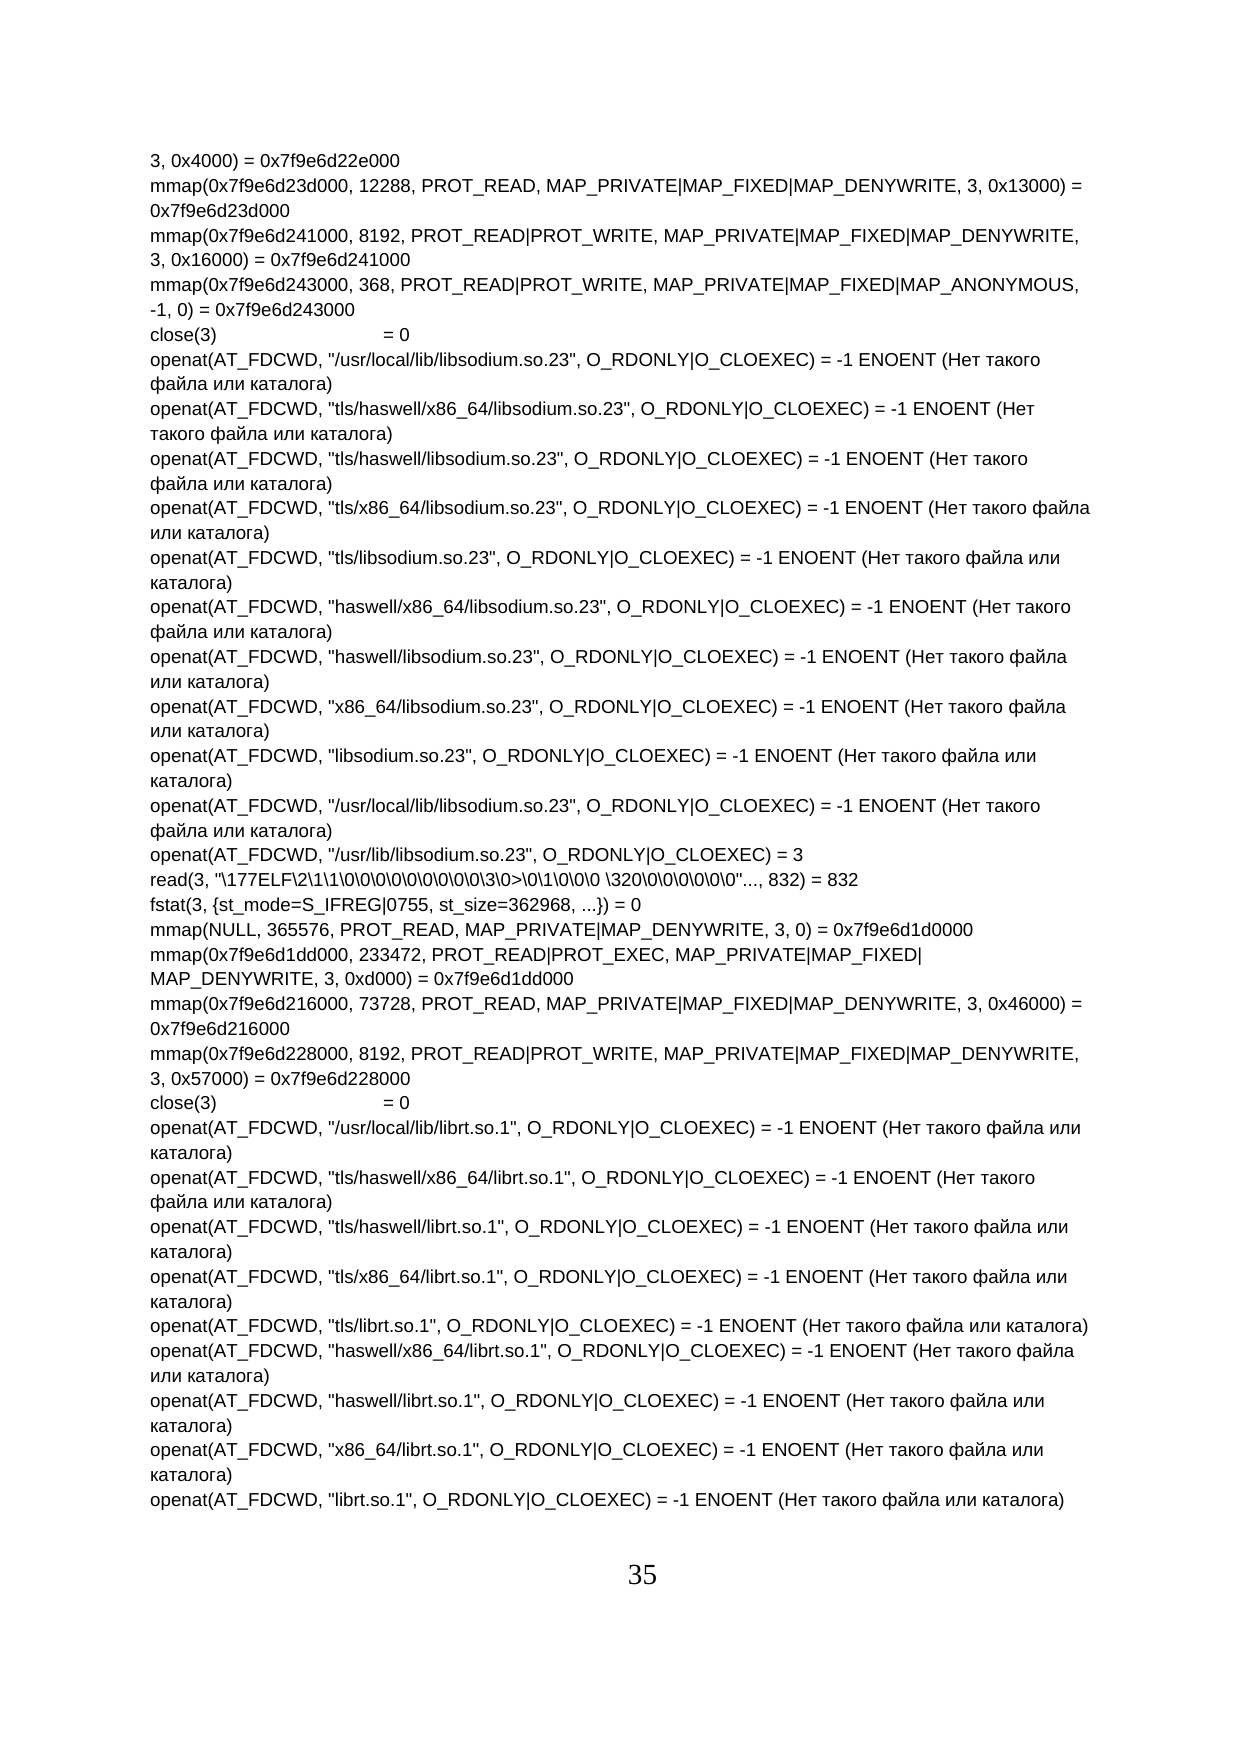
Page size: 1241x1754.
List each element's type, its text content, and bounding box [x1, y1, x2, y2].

text mmap(0x7f9e6d241000, 8192, PROT_READ|PROT_WRITE, MAP_PRIVATE|MAP_FIXED|MAP_DENYWRITE, 3, 0x16000) = 0x7f9e6d241000 [150, 224, 1091, 271]
text 3, 0x4000) = 0x7f9e6d22e000 [150, 150, 1091, 172]
text openat(AT_FDCWD, "tls/x86_64/libsodium.so.23", O_RDONLY|O_CLOEXEC) = -1 ENOENT (Нет такого файла или каталога) [150, 497, 1091, 543]
text openat(AT_FDCWD, "tls/haswell/x86_64/libsodium.so.23", O_RDONLY|O_CLOEXEC) = -1 ENOENT (Нет такого файла или каталога) [150, 398, 1091, 444]
text fstat(3, {st_mode=S_IFREG|0755, st_size=362968, ...}) = 0 [150, 894, 1091, 915]
text openat(AT_FDCWD, "libsodium.so.23", O_RDONLY|O_CLOEXEC) = -1 ENOENT (Нет такого файла или каталога) [150, 745, 1091, 791]
text openat(AT_FDCWD, "x86_64/libsodium.so.23", O_RDONLY|O_CLOEXEC) = -1 ENOENT (Нет такого файла или каталога) [150, 695, 1091, 742]
text openat(AT_FDCWD, "/usr/local/lib/librt.so.1", O_RDONLY|O_CLOEXEC) = -1 ENOENT (Нет такого файла или каталога) [150, 1117, 1091, 1163]
text openat(AT_FDCWD, "tls/haswell/librt.so.1", O_RDONLY|O_CLOEXEC) = -1 ENOENT (Нет такого файла или каталога) [150, 1216, 1091, 1262]
text openat(AT_FDCWD, "haswell/x86_64/librt.so.1", O_RDONLY|O_CLOEXEC) = -1 ENOENT (Нет такого файла или каталога) [150, 1340, 1091, 1386]
text openat(AT_FDCWD, "haswell/librt.so.1", O_RDONLY|O_CLOEXEC) = -1 ENOENT (Нет такого файла или каталога) [150, 1389, 1091, 1436]
text mmap(NULL, 365576, PROT_READ, MAP_PRIVATE|MAP_DENYWRITE, 3, 0) = 0x7f9e6d1d0000 [150, 918, 1091, 940]
text openat(AT_FDCWD, "/usr/local/lib/libsodium.so.23", O_RDONLY|O_CLOEXEC) = -1 ENOENT (Нет такого файла или каталога) [150, 794, 1091, 841]
text close(3) = 0 [150, 323, 1091, 345]
text openat(AT_FDCWD, "tls/haswell/x86_64/librt.so.1", O_RDONLY|O_CLOEXEC) = -1 ENOENT (Нет такого файла или каталога) [150, 1166, 1091, 1213]
text openat(AT_FDCWD, "x86_64/librt.so.1", O_RDONLY|O_CLOEXEC) = -1 ENOENT (Нет такого файла или каталога) [150, 1439, 1091, 1486]
text openat(AT_FDCWD, "tls/x86_64/librt.so.1", O_RDONLY|O_CLOEXEC) = -1 ENOENT (Нет такого файла или каталога) [150, 1266, 1091, 1312]
text mmap(0x7f9e6d1dd000, 233472, PROT_READ|PROT_EXEC, MAP_PRIVATE|MAP_FIXED|MAP_DENYWRITE, 3, 0xd000) = 0x7f9e6d1dd000 [150, 943, 1091, 990]
text openat(AT_FDCWD, "tls/libsodium.so.23", O_RDONLY|O_CLOEXEC) = -1 ENOENT (Нет такого файла или каталога) [150, 547, 1091, 593]
text mmap(0x7f9e6d216000, 73728, PROT_READ, MAP_PRIVATE|MAP_FIXED|MAP_DENYWRITE, 3, 0x46000) = 0x7f9e6d216000 [150, 993, 1091, 1039]
text mmap(0x7f9e6d243000, 368, PROT_READ|PROT_WRITE, MAP_PRIVATE|MAP_FIXED|MAP_ANONYMOUS, -1, 0) = 0x7f9e6d243000 [150, 274, 1091, 320]
text close(3) = 0 [150, 1092, 1091, 1114]
text openat(AT_FDCWD, "tls/haswell/libsodium.so.23", O_RDONLY|O_CLOEXEC) = -1 ENOENT (Нет такого файла или каталога) [150, 447, 1091, 494]
text mmap(0x7f9e6d228000, 8192, PROT_READ|PROT_WRITE, MAP_PRIVATE|MAP_FIXED|MAP_DENYWRITE, 3, 0x57000) = 0x7f9e6d228000 [150, 1042, 1091, 1089]
text openat(AT_FDCWD, "/usr/lib/libsodium.so.23", O_RDONLY|O_CLOEXEC) = 3 [150, 844, 1091, 866]
text openat(AT_FDCWD, "librt.so.1", O_RDONLY|O_CLOEXEC) = -1 ENOENT (Нет такого файла или каталога) [150, 1489, 1091, 1510]
text read(3, "\177ELF\2\1\1\0\0\0\0\0\0\0\0\0\3\0>\0\1\0\0\0 \320\0\0\0\0\0\0"..., 832) = 832 [150, 869, 1091, 891]
text openat(AT_FDCWD, "tls/librt.so.1", O_RDONLY|O_CLOEXEC) = -1 ENOENT (Нет такого файла или каталога) [150, 1315, 1091, 1337]
text openat(AT_FDCWD, "haswell/x86_64/libsodium.so.23", O_RDONLY|O_CLOEXEC) = -1 ENOENT (Нет такого файла или каталога) [150, 596, 1091, 643]
text openat(AT_FDCWD, "haswell/libsodium.so.23", O_RDONLY|O_CLOEXEC) = -1 ENOENT (Нет такого файла или каталога) [150, 646, 1091, 692]
text mmap(0x7f9e6d23d000, 12288, PROT_READ, MAP_PRIVATE|MAP_FIXED|MAP_DENYWRITE, 3, 0x13000) = 0x7f9e6d23d000 [150, 175, 1091, 221]
text openat(AT_FDCWD, "/usr/local/lib/libsodium.so.23", O_RDONLY|O_CLOEXEC) = -1 ENOENT (Нет такого файла или каталога) [150, 348, 1091, 395]
